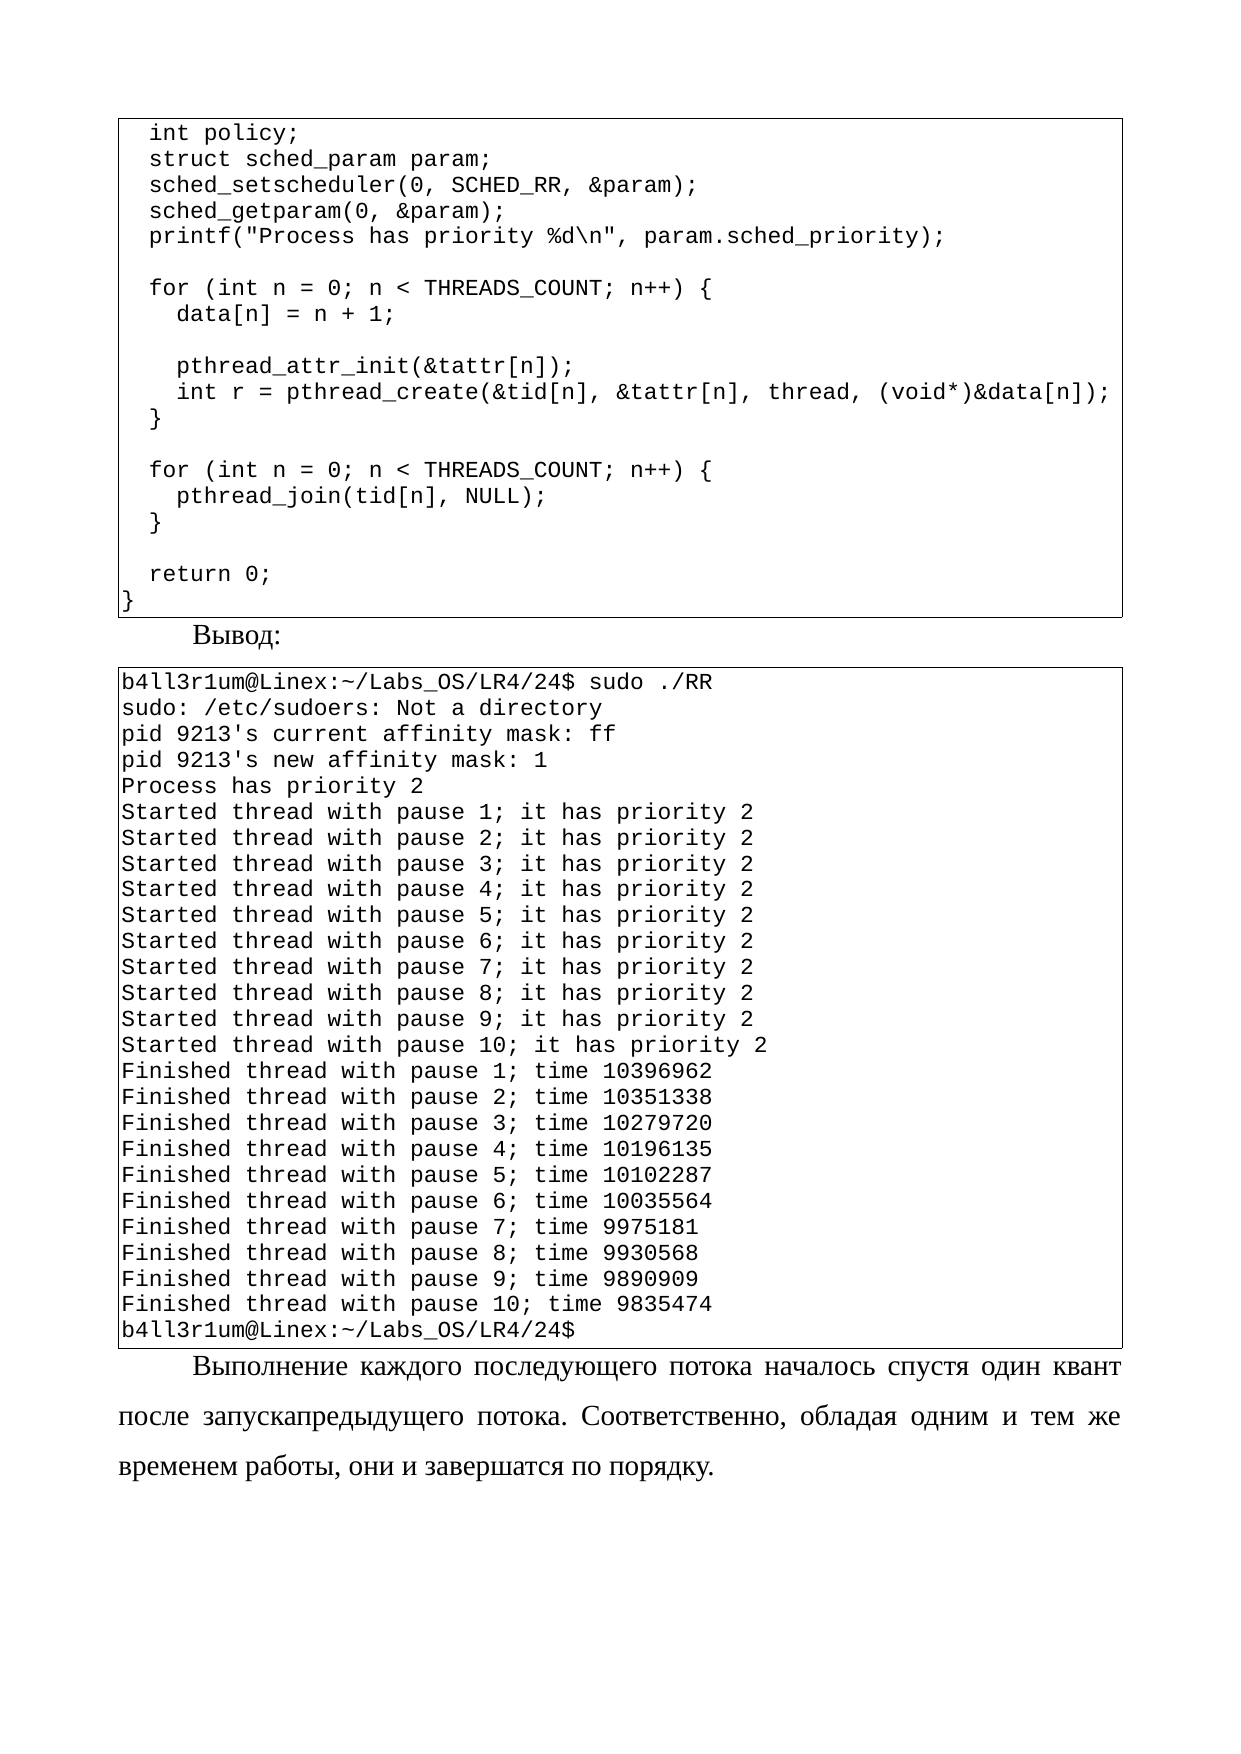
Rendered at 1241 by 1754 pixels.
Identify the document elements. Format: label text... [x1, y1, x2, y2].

text Started thread with pause 2; it has priority 2 [119, 823, 1122, 849]
text Finished thread with pause 8; time 9930568 [119, 1238, 1122, 1264]
text pid 9213's new affinity mask: 1 [119, 745, 1122, 771]
text Started thread with pause 10; it has priority 2 [119, 1030, 1122, 1056]
text Finished thread with pause 6; time 10035564 [119, 1186, 1122, 1212]
text struct sched_param param; [119, 144, 1122, 170]
text Finished thread with pause 2; time 10351338 [119, 1082, 1122, 1108]
text Started thread with pause 4; it has priority 2 [119, 875, 1122, 901]
text int policy; [119, 119, 1122, 144]
text } [119, 585, 1122, 617]
text pthread_join(tid[n], NULL); [119, 481, 1122, 507]
text sudo: /etc/sudoers: Not a directory [119, 693, 1122, 719]
text for (int n = 0; n < THREADS_COUNT; n++) { [119, 274, 1122, 300]
text Finished thread with pause 10; time 9835474 [119, 1290, 1122, 1316]
text } [119, 403, 1122, 432]
text } [119, 507, 1122, 536]
text Finished thread with pause 7; time 9975181 [119, 1212, 1122, 1238]
text Started thread with pause 6; it has priority 2 [119, 927, 1122, 953]
text printf("Process has priority %d\n", param.sched_priority); [119, 222, 1122, 251]
text Started thread with pause 3; it has priority 2 [119, 849, 1122, 875]
text data[n] = n + 1; [119, 300, 1122, 329]
text pid 9213's current affinity mask: ff [119, 719, 1122, 745]
text Выполнение каждого последующего потока началось спустя один квант после запускапредыдущего потока. Соответственно, обладая одним и тем же временем работы, они и завершатся по порядку. [118, 1349, 1122, 1482]
text Finished thread with pause 5; time 10102287 [119, 1160, 1122, 1186]
text Finished thread with pause 1; time 10396962 [119, 1056, 1122, 1082]
text int r = pthread_create(&tid[n], &tattr[n], thread, (void*)&data[n]); [119, 377, 1122, 403]
text Started thread with pause 9; it has priority 2 [119, 1004, 1122, 1030]
text Finished thread with pause 4; time 10196135 [119, 1134, 1122, 1160]
text Started thread with pause 8; it has priority 2 [119, 978, 1122, 1004]
text for (int n = 0; n < THREADS_COUNT; n++) { [119, 455, 1122, 481]
text Вывод: [118, 618, 1122, 651]
text pthread_attr_init(&tattr[n]); [119, 352, 1122, 377]
text Started thread with pause 1; it has priority 2 [119, 797, 1122, 823]
text sched_setscheduler(0, SCHED_RR, &param); [119, 170, 1122, 196]
text sched_getparam(0, &param); [119, 196, 1122, 222]
text return 0; [119, 559, 1122, 585]
text b4ll3r1um@Linex:~/Labs_OS/LR4/24$ [119, 1316, 1122, 1348]
text Started thread with pause 5; it has priority 2 [119, 901, 1122, 927]
text Finished thread with pause 3; time 10279720 [119, 1108, 1122, 1134]
text Process has priority 2 [119, 771, 1122, 797]
text b4ll3r1um@Linex:~/Labs_OS/LR4/24$ sudo ./RR [119, 668, 1122, 693]
text Finished thread with pause 9; time 9890909 [119, 1264, 1122, 1290]
text Started thread with pause 7; it has priority 2 [119, 953, 1122, 978]
